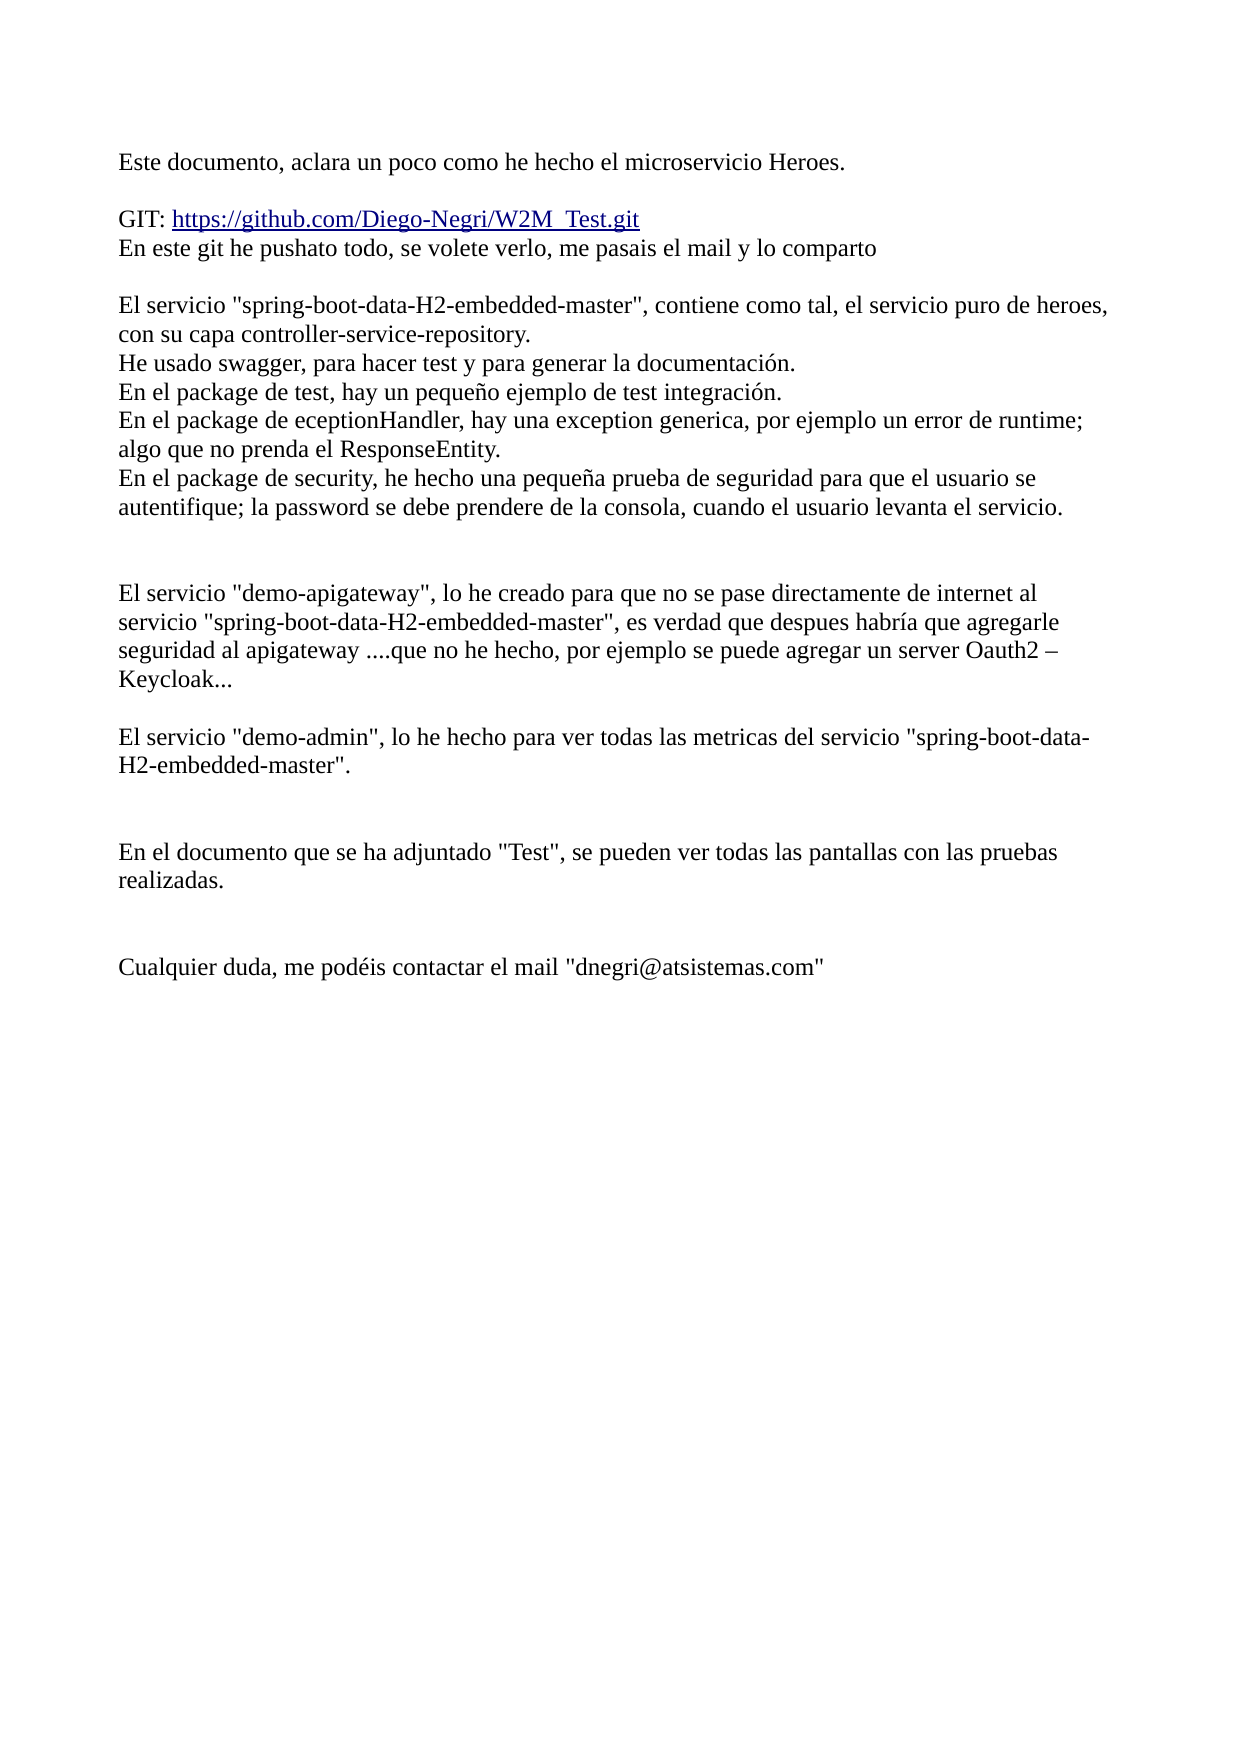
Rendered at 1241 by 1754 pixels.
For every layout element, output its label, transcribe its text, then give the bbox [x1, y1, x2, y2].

text Este documento, aclara un poco como he hecho el microservicio Heroes. [118, 147, 1122, 176]
text En el package de test, hay un pequeño ejemplo de test integración. [118, 377, 1122, 406]
text GIT: https://github.com/Diego-Negri/W2M_Test.git [118, 204, 1122, 233]
text El servicio "demo-apigateway", lo he creado para que no se pase directamente de internet al servicio "spring-boot-data-H2-embedded-master", es verdad que despues habría que agregarle seguridad al apigateway ....que no he hecho, por ejemplo se puede agregar un server Oauth2 – Keycloak... [118, 578, 1122, 693]
text He usado swagger, para hacer test y para generar la documentación. [118, 348, 1122, 377]
text En el package de eceptionHandler, hay una exception generica, por ejemplo un error de runtime; algo que no prenda el ResponseEntity. [118, 406, 1122, 463]
text Cualquier duda, me podéis contactar el mail "dnegri@atsistemas.com" [118, 952, 1122, 981]
text En el package de security, he hecho una pequeña prueba de seguridad para que el usuario se autentifique; la password se debe prendere de la consola, cuando el usuario levanta el servicio. [118, 463, 1122, 521]
text El servicio "demo-admin", lo he hecho para ver todas las metricas del servicio "spring-boot-data-H2-embedded-master". [118, 722, 1122, 779]
text En este git he pushato todo, se volete verlo, me pasais el mail y lo comparto [118, 233, 1122, 262]
text El servicio "spring-boot-data-H2-embedded-master", contiene como tal, el servicio puro de heroes, con su capa controller-service-repository. [118, 291, 1122, 348]
text En el documento que se ha adjuntado "Test", se pueden ver todas las pantallas con las pruebas realizadas. [118, 837, 1122, 894]
